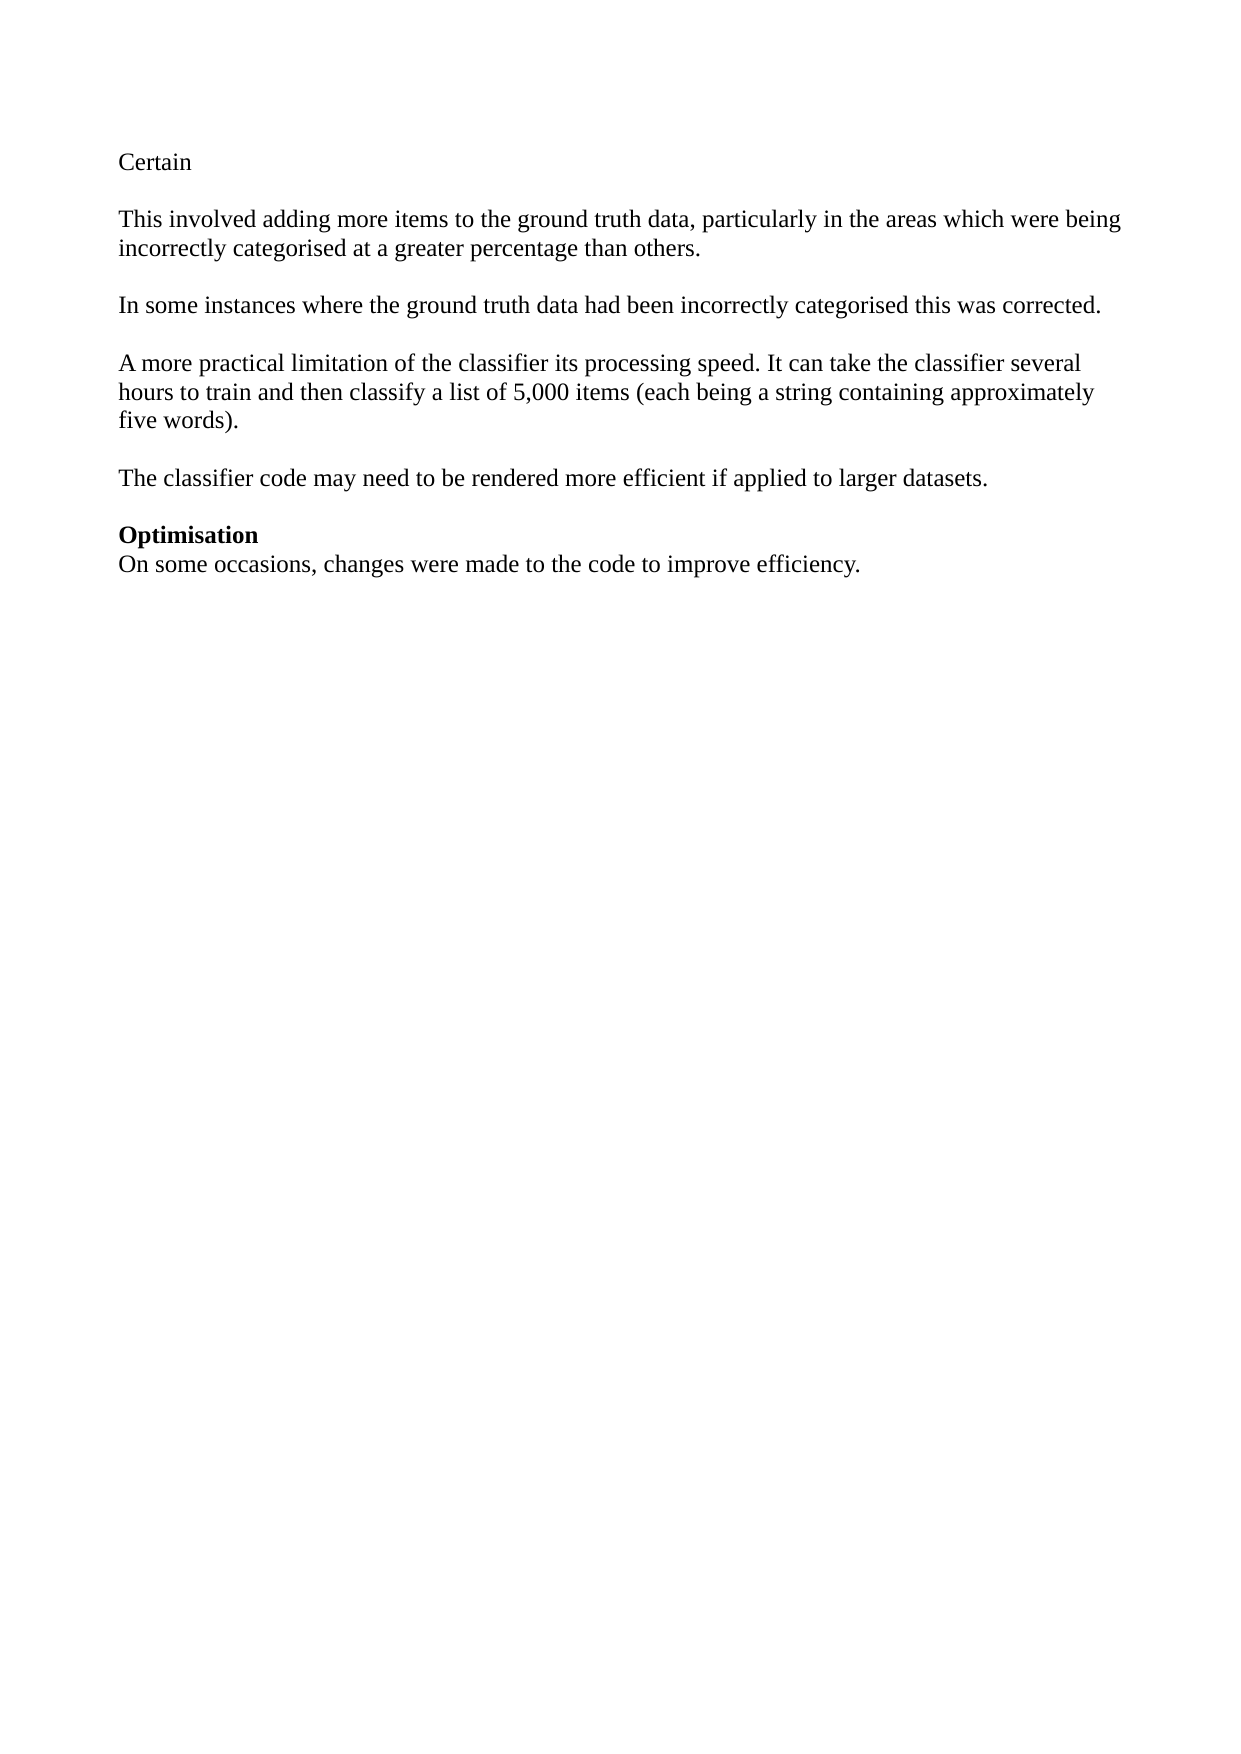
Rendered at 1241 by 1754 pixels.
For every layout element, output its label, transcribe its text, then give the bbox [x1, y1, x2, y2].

text On some occasions, changes were made to the code to improve efficiency. [118, 549, 1122, 578]
text This involved adding more items to the ground truth data, particularly in the areas which were being incorrectly categorised at a greater percentage than others. [118, 204, 1122, 262]
text In some instances where the ground truth data had been incorrectly categorised this was corrected. [118, 291, 1122, 319]
text Optimisation [118, 521, 1122, 549]
text The classifier code may need to be rendered more efficient if applied to larger datasets. [118, 463, 1122, 492]
text A more practical limitation of the classifier its processing speed. It can take the classifier several hours to train and then classify a list of 5,000 items (each being a string containing approximately five words). [118, 348, 1122, 434]
text Certain [118, 147, 1122, 176]
